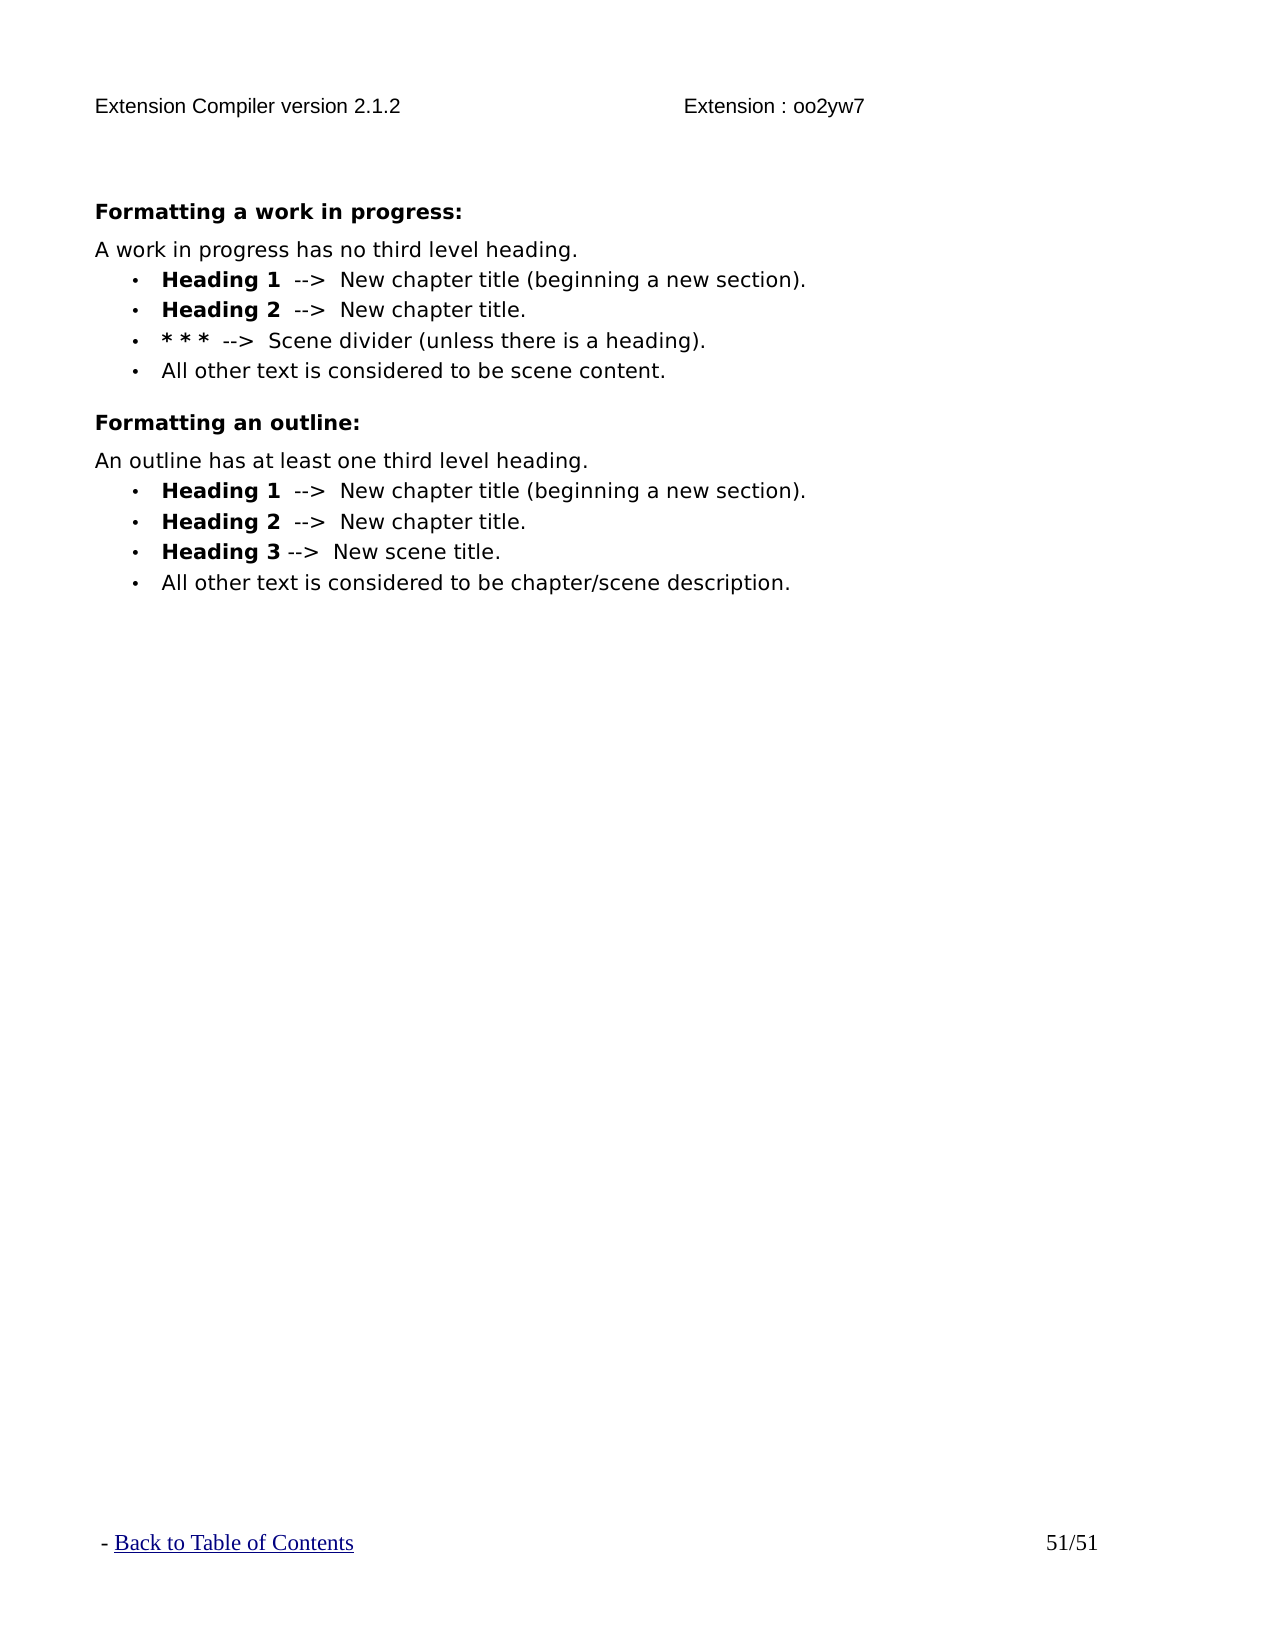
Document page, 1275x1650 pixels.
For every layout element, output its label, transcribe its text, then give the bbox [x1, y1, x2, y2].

text Formatting a work in progress: [94, 200, 1181, 224]
list Heading 2 --> New chapter title. [132, 298, 1181, 323]
list Heading 1 --> New chapter title (beginning a new section). [132, 268, 1181, 292]
text A work in progress has no third level heading. [94, 238, 1181, 262]
text Formatting an outline: [94, 411, 1181, 436]
text An outline has at least one third level heading. [94, 449, 1181, 474]
list Heading 3 --> New scene title. [132, 540, 1181, 564]
list Heading 1 --> New chapter title (beginning a new section). [132, 479, 1181, 504]
list All other text is considered to be scene content. [132, 359, 1181, 383]
list Heading 2 --> New chapter title. [132, 510, 1181, 534]
list * * * --> Scene divider (unless there is a heading). [132, 329, 1181, 353]
list All other text is considered to be chapter/scene description. [132, 570, 1181, 595]
